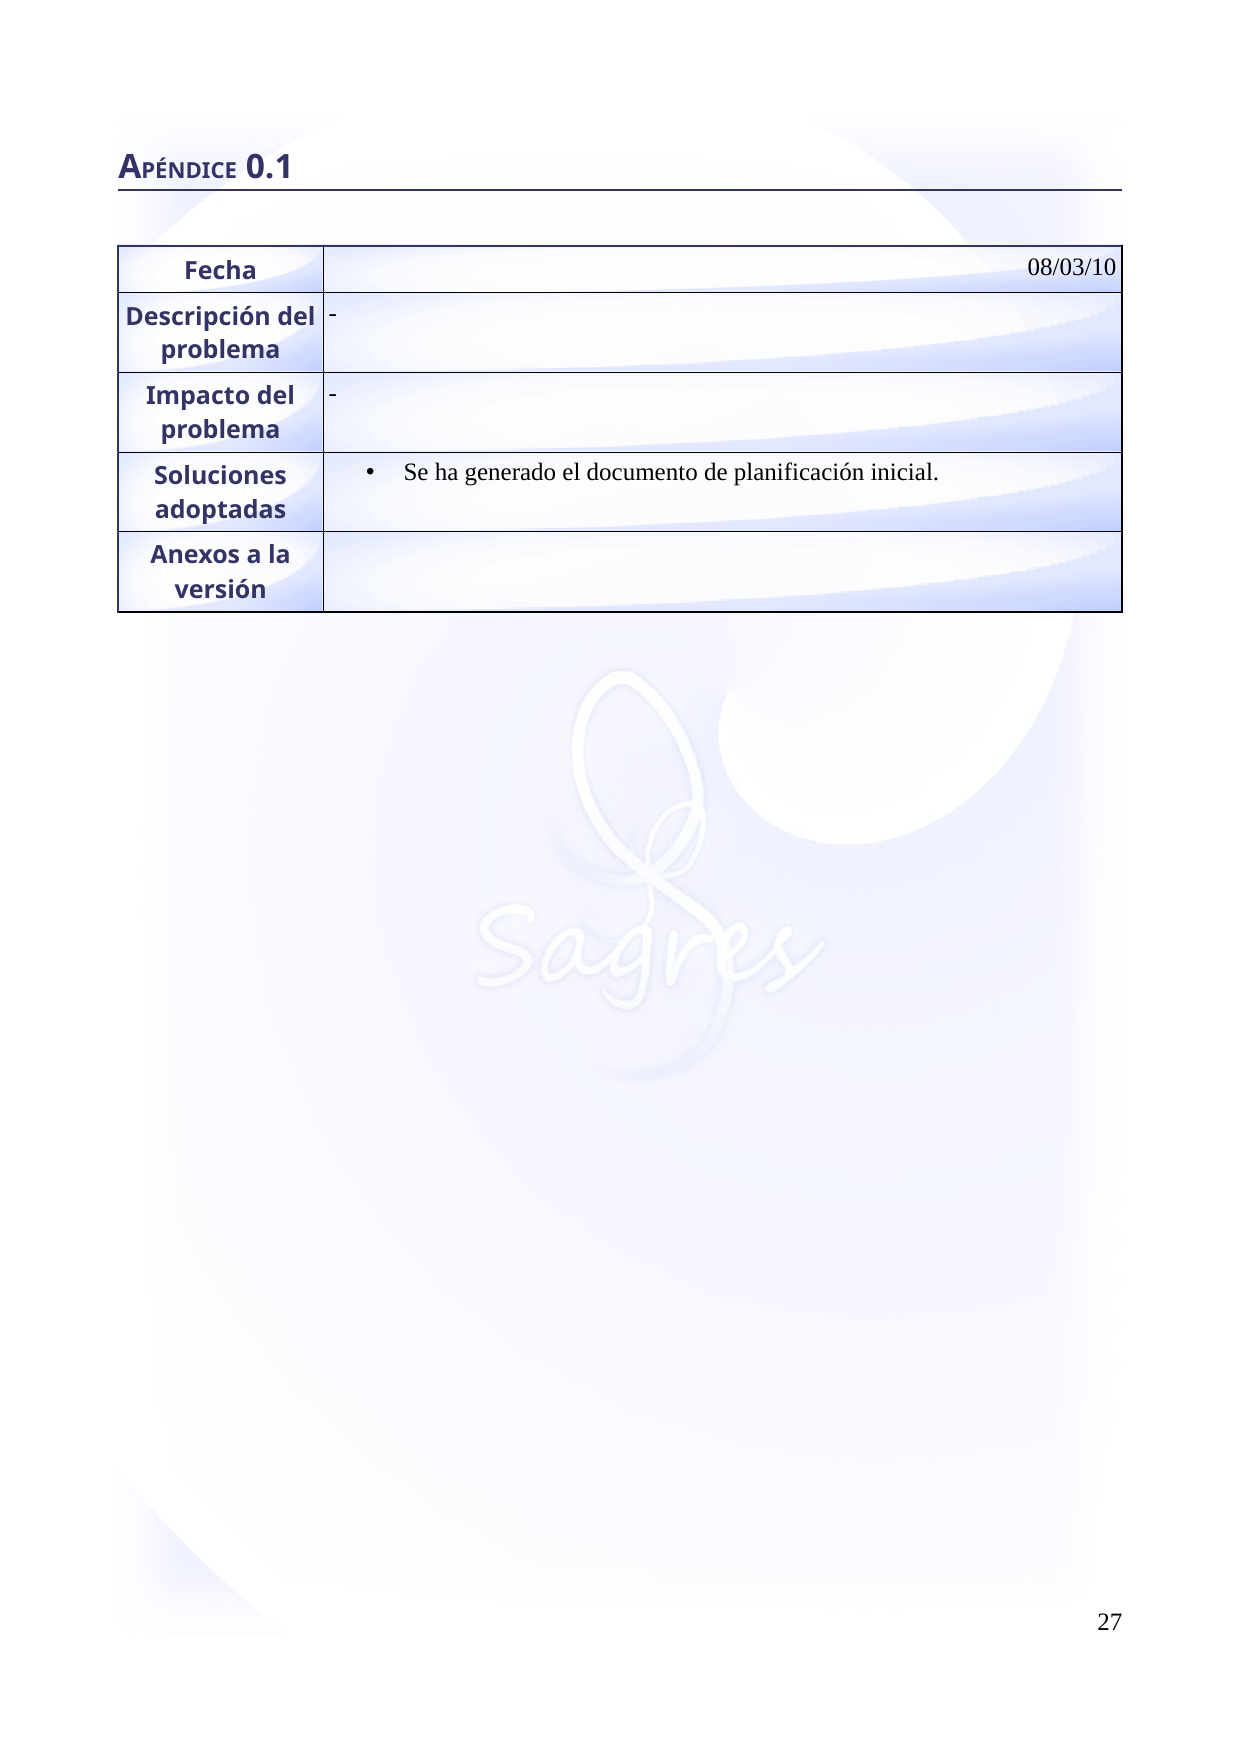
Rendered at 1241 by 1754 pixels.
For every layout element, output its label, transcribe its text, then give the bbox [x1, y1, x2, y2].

table_cell Se ha generado el documento de planificación inicial. [324, 453, 1121, 531]
table_cell Soluciones adoptadas [119, 453, 323, 531]
picture [118, 613, 1122, 1636]
table_header Fecha [119, 247, 323, 292]
table_cell Descripción del problema [119, 293, 323, 372]
picture [118, 191, 1122, 245]
picture [118, 118, 1122, 143]
table_cell - [324, 373, 1121, 452]
table_cell - [324, 293, 1121, 372]
table_cell Anexos a la versión [119, 532, 323, 611]
table_cell Impacto del problema [119, 373, 323, 452]
subtitle Apéndice 0.1 [118, 143, 1122, 189]
table_cell [324, 532, 1121, 611]
table_header 08/03/10 [324, 247, 1121, 292]
